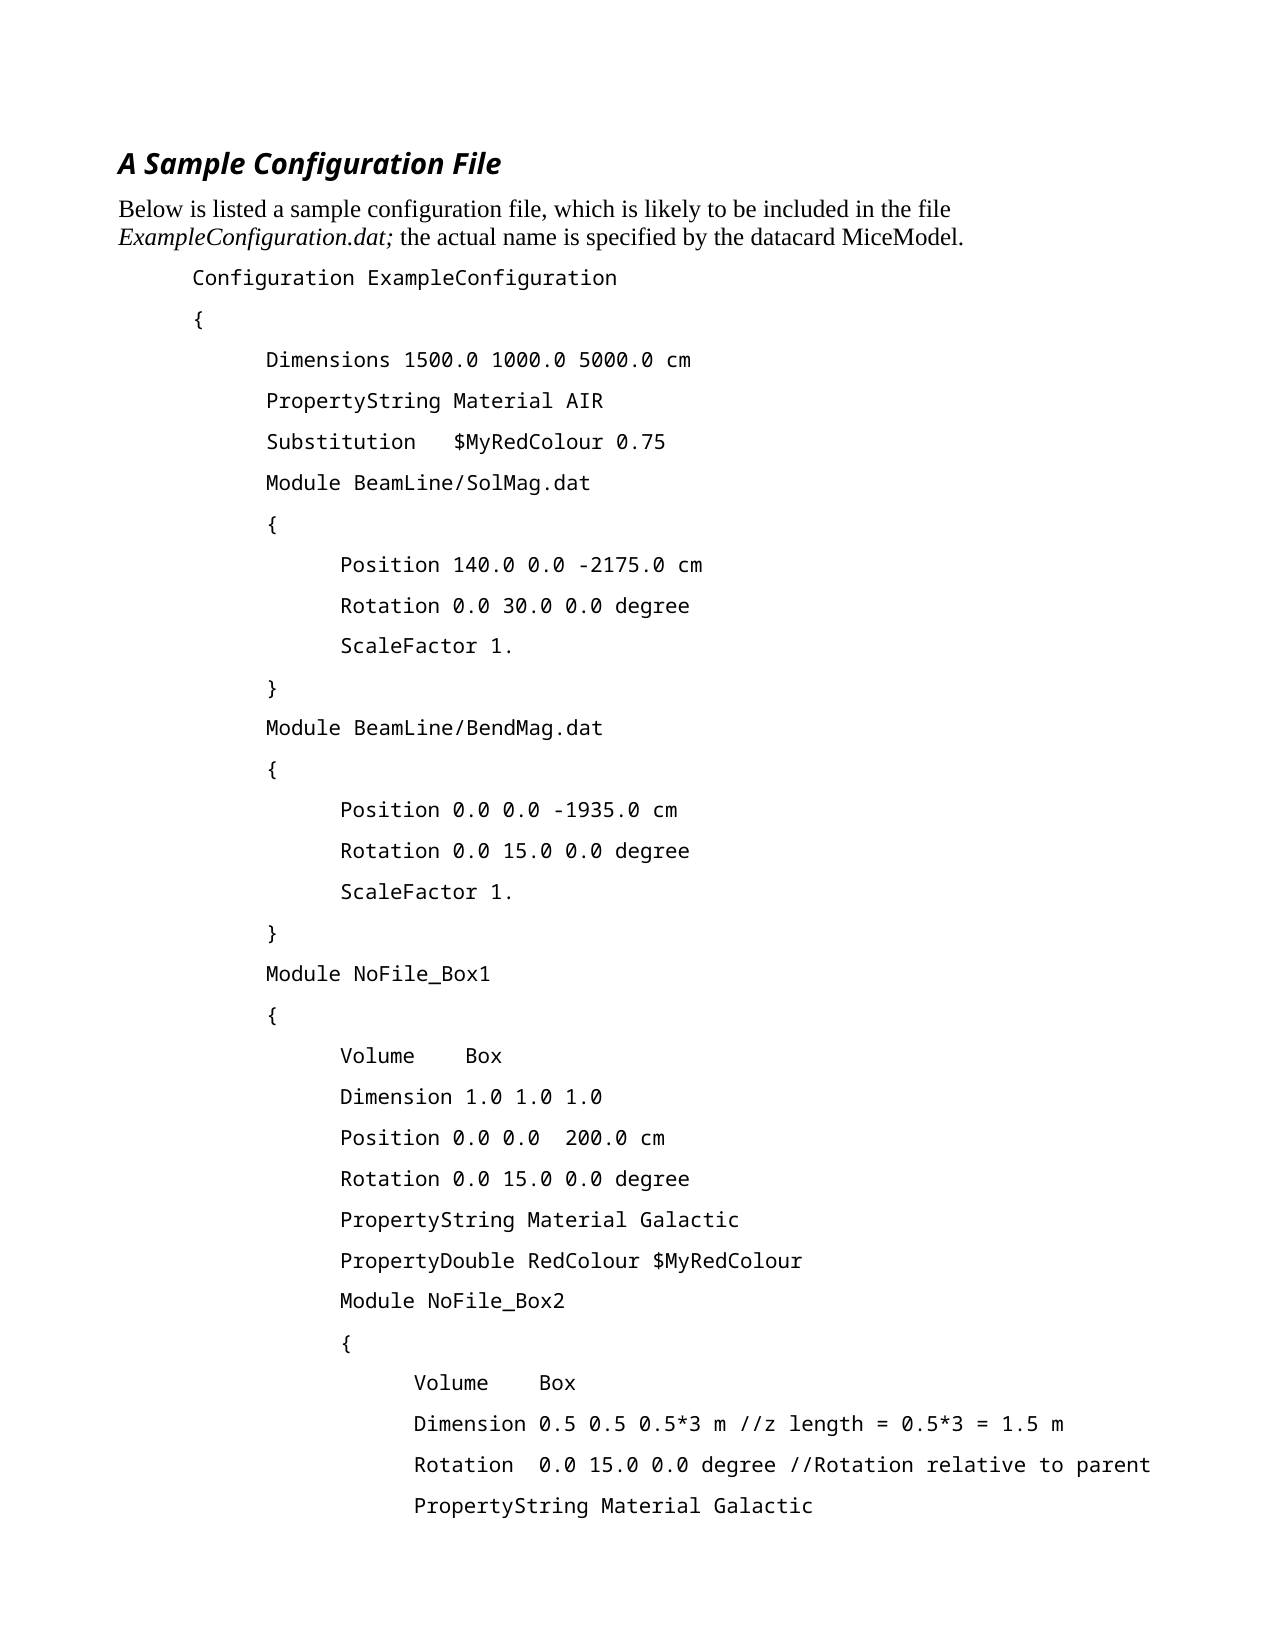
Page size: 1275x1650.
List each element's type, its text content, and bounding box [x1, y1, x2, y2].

text Dimension 0.5 0.5 0.5*3 m //z length = 0.5*3 = 1.5 m [118, 1409, 1157, 1438]
text ScaleFactor 1. [118, 632, 1157, 660]
text { [118, 304, 1157, 333]
text Substitution $MyRedColour 0.75 [118, 427, 1157, 455]
text Position 0.0 0.0 200.0 cm [118, 1123, 1157, 1151]
text PropertyDouble RedColour $MyRedColour [118, 1246, 1157, 1274]
text Volume Box [118, 1368, 1157, 1397]
text Position 0.0 0.0 -1935.0 cm [118, 795, 1157, 824]
text { [118, 1000, 1157, 1028]
text Configuration ExampleConfiguration [118, 263, 1157, 292]
text Position 140.0 0.0 -2175.0 cm [118, 550, 1157, 578]
text Rotation 0.0 15.0 0.0 degree //Rotation relative to parent [118, 1450, 1157, 1479]
text Module BeamLine/BendMag.dat [118, 713, 1157, 742]
text Module NoFile_Box2 [118, 1287, 1157, 1315]
text PropertyString Material Galactic [118, 1205, 1157, 1233]
text PropertyString Material Galactic [118, 1491, 1157, 1520]
text Module BeamLine/SolMag.dat [118, 468, 1157, 496]
text Dimensions 1500.0 1000.0 5000.0 cm [118, 345, 1157, 373]
text } [118, 918, 1157, 947]
text } [118, 673, 1157, 701]
text { [118, 509, 1157, 537]
text Rotation 0.0 15.0 0.0 degree [118, 1164, 1157, 1192]
text Volume Box [118, 1041, 1157, 1069]
text Dimension 1.0 1.0 1.0 [118, 1082, 1157, 1110]
text Below is listed a sample configuration file, which is likely to be included in the file ExampleConfiguration.dat; the actual name is specified by the datacard MiceModel. [118, 195, 1157, 251]
text { [118, 754, 1157, 783]
text { [118, 1328, 1157, 1356]
text PropertyString Material AIR [118, 386, 1157, 414]
text Rotation 0.0 30.0 0.0 degree [118, 591, 1157, 619]
text ScaleFactor 1. [118, 877, 1157, 906]
text Module NoFile_Box1 [118, 959, 1157, 988]
subtitle A Sample Configuration File [118, 143, 1157, 183]
text Rotation 0.0 15.0 0.0 degree [118, 836, 1157, 865]
